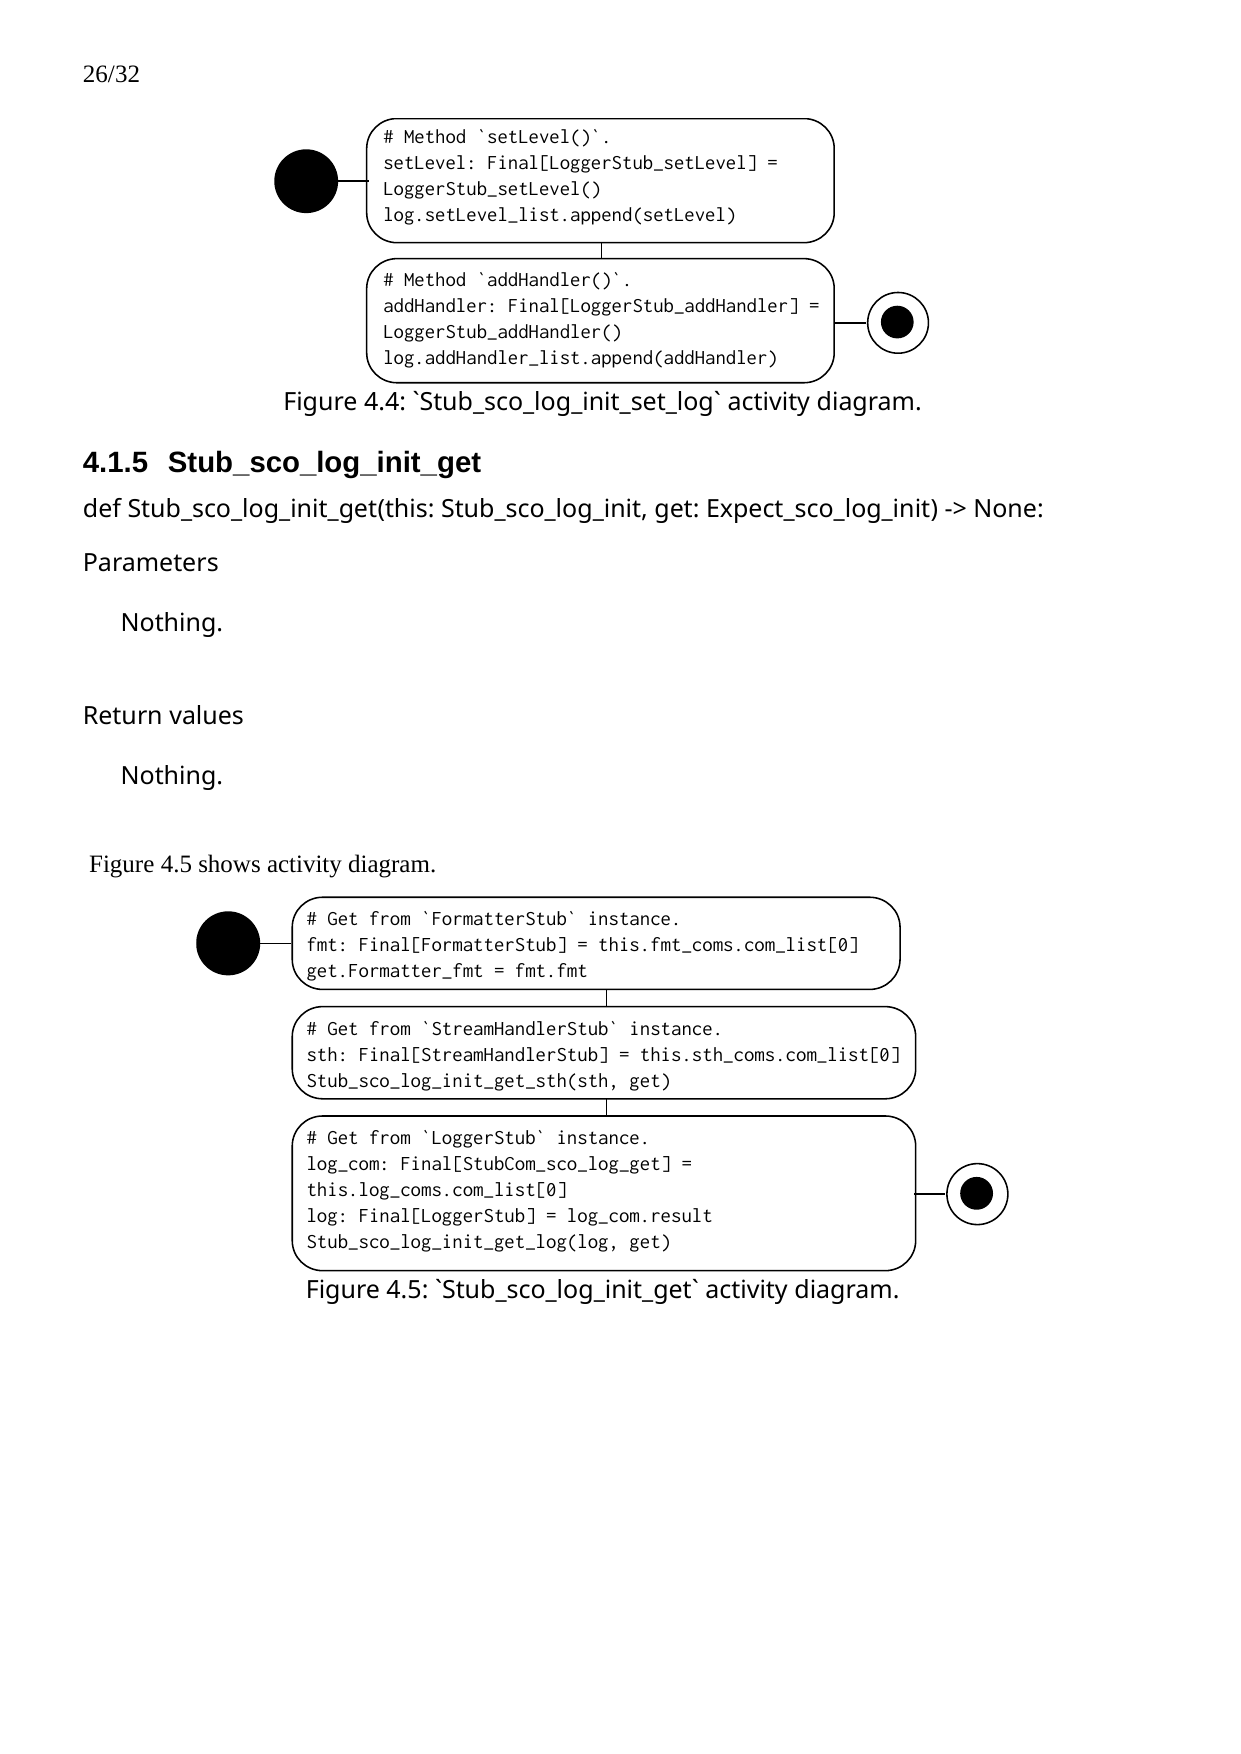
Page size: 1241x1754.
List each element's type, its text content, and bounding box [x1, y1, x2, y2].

text Figure 4.5 shows activity diagram. [83, 849, 1122, 878]
text Figure 4.4: `Stub_sco_log_init_set_log` activity diagram. [83, 118, 1122, 418]
subtitle Stub_sco_log_init_get [83, 445, 1122, 478]
table_header [285, 752, 1123, 801]
text Parameters [83, 545, 1122, 579]
text def Stub_sco_log_init_get(this: Stub_sco_log_init, get: Expect_sco_log_init) -> None: [83, 491, 1122, 525]
table_header [286, 599, 1123, 644]
table_header Nothing. [115, 752, 285, 801]
table_header Nothing. [115, 599, 286, 644]
text Return values [83, 698, 1122, 732]
text Figure 4.5: `Stub_sco_log_init_get` activity diagram. [83, 909, 1122, 1306]
